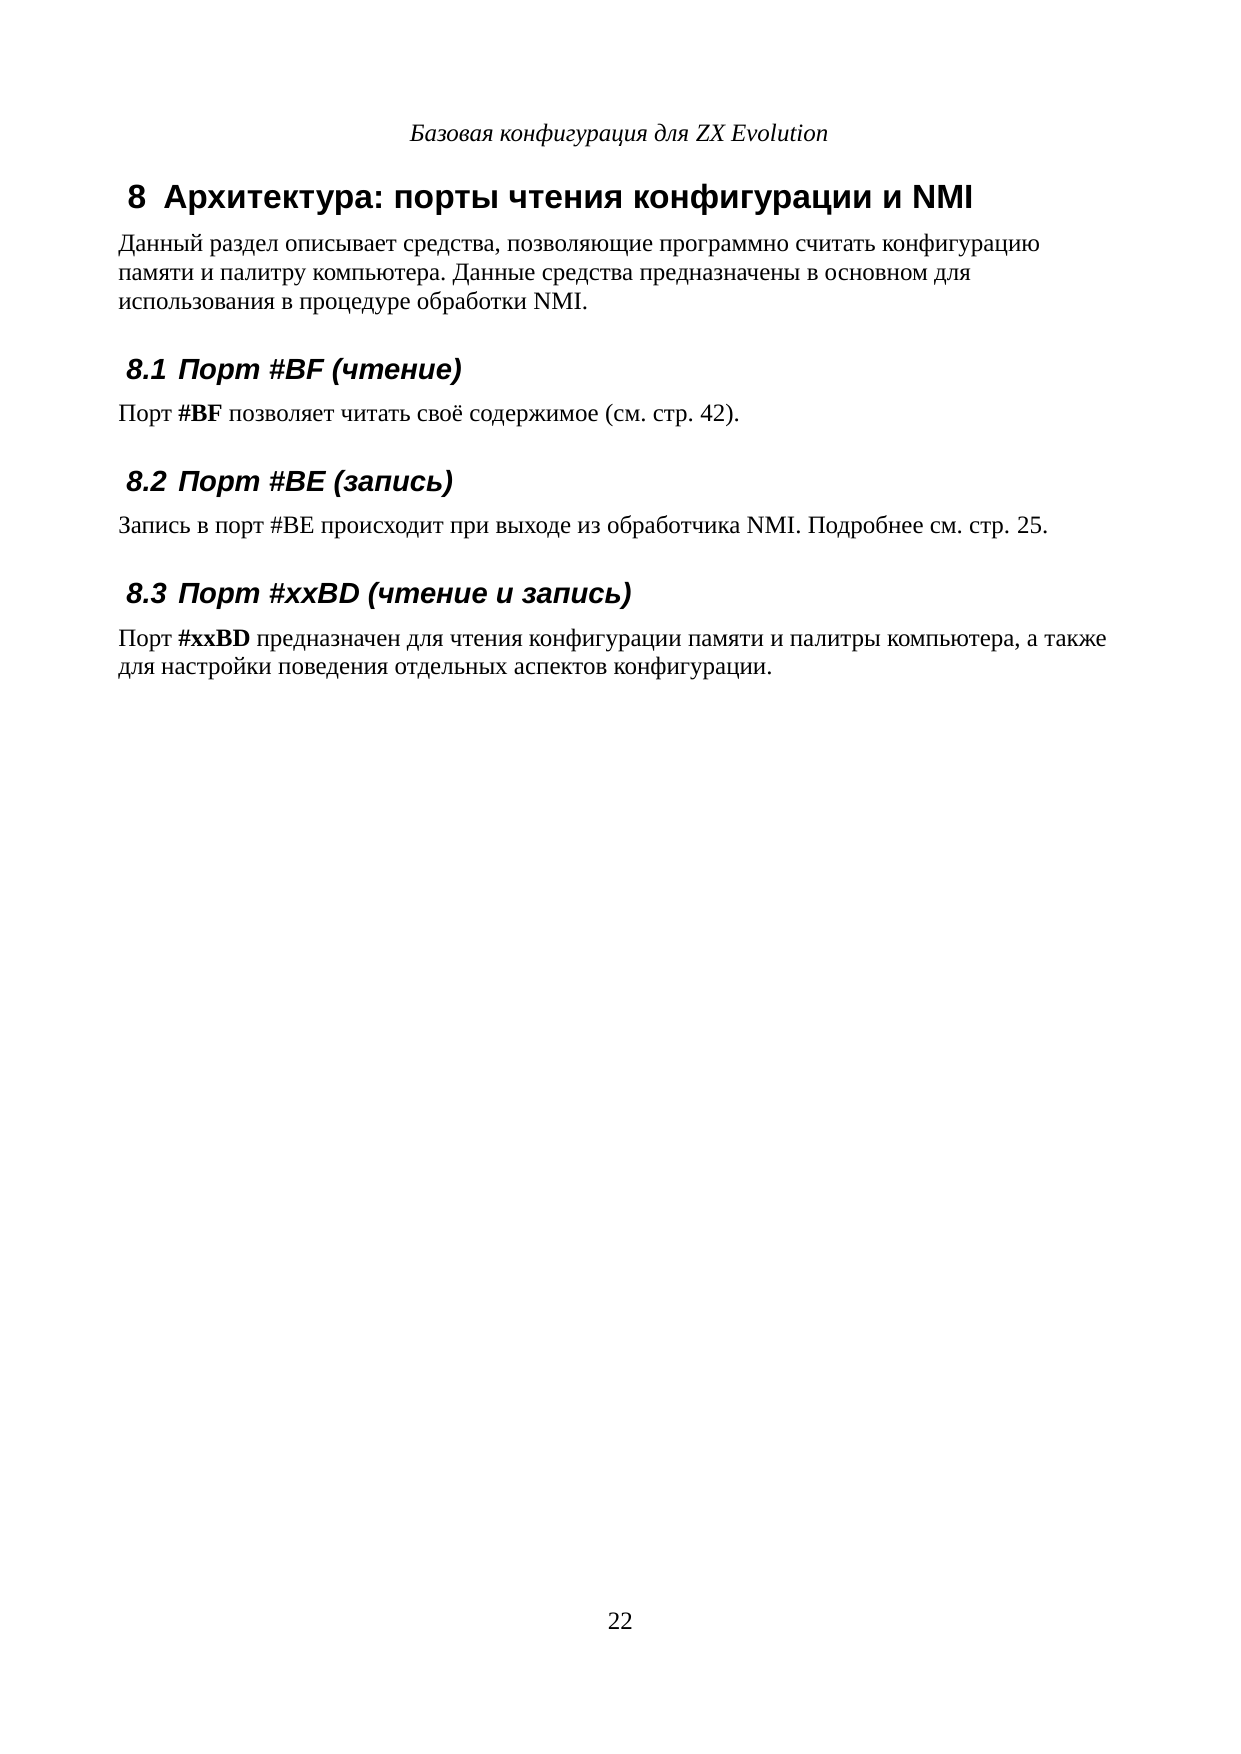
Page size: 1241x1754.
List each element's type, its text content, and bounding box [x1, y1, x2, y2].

subtitle Порт #BE (запись) [118, 464, 1122, 498]
subtitle Архитектура: порты чтения конфигурации и NMI [118, 177, 1122, 216]
text Порт #BF позволяет читать своё содержимое (см. стр. 42). [118, 398, 1122, 427]
subtitle Порт #BF (чтение) [118, 352, 1122, 386]
subtitle Порт #xxBD (чтение и запись) [118, 577, 1122, 610]
text Данный раздел описывает средства, позволяющие программно считать конфигурацию памяти и палитру компьютера. Данные средства предназначены в основном для использования в процедуре обработки NMI. [118, 228, 1122, 314]
text Запись в порт #BE происходит при выходе из обработчика NMI. Подробнее см. стр. 25. [118, 510, 1122, 539]
text Порт #xxBD предназначен для чтения конфигурации памяти и палитры компьютера, а также для настройки поведения отдельных аспектов конфигурации. [118, 623, 1122, 680]
